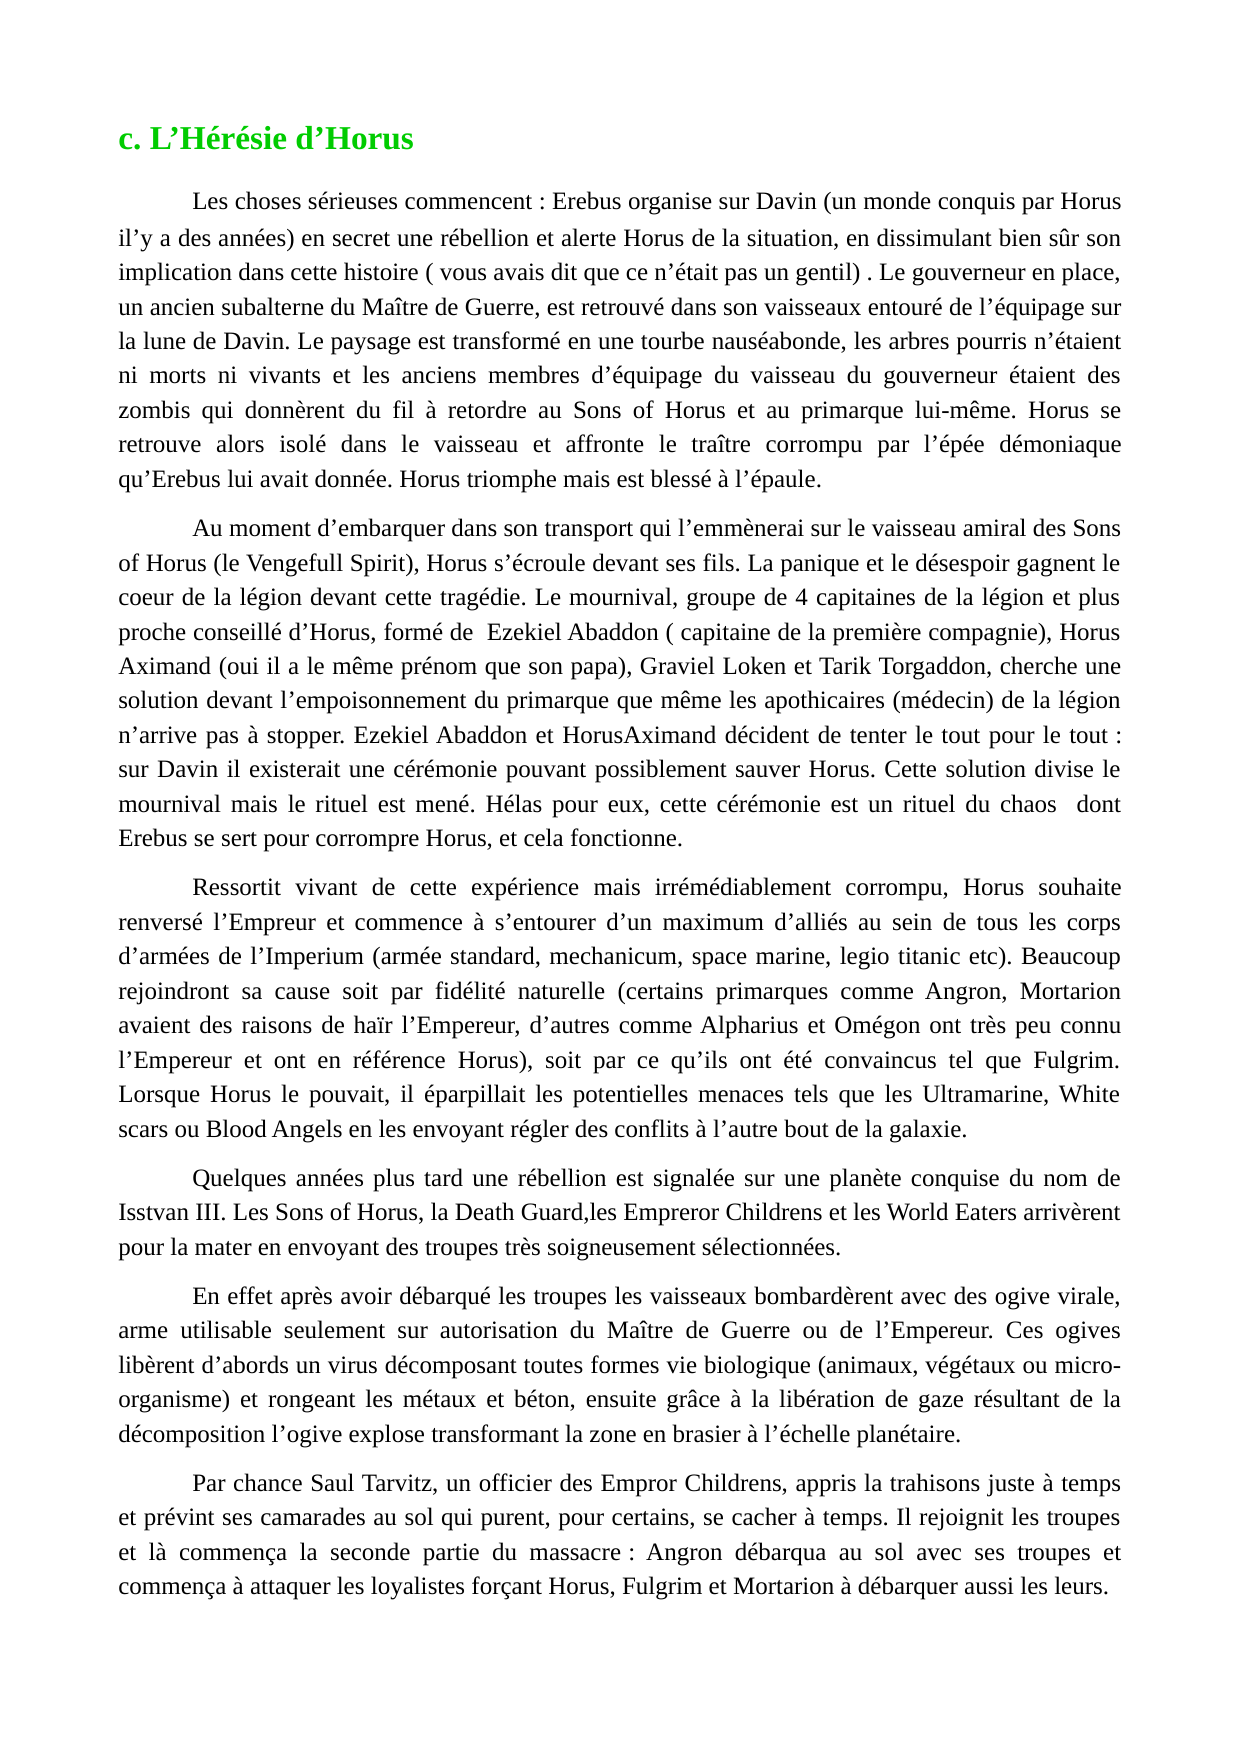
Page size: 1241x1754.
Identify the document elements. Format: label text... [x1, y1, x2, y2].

text Ressortit vivant de cette expérience mais irrémédiablement corrompu, Horus souhaite renversé l’Empreur et commence à s’entourer d’un maximum d’alliés au sein de tous les corps d’armées de l’Imperium (armée standard, mechanicum, space marine, legio titanic etc). Beaucoup rejoindront sa cause soit par fidélité naturelle (certains primarques comme Angron, Mortarion avaient des raisons de haïr l’Empereur, d’autres comme Alpharius et Omégon ont très peu connu l’Empereur et ont en référence Horus), soit par ce qu’ils ont été convaincus tel que Fulgrim. Lorsque Horus le pouvait, il éparpillait les potentielles menaces tels que les Ultramarine, White scars ou Blood Angels en les envoyant régler des conflits à l’autre bout de la galaxie. [118, 872, 1122, 1143]
text c. L’Hérésie d’Horus [118, 118, 1122, 156]
text Quelques années plus tard une rébellion est signalée sur une planète conquise du nom de Isstvan III. Les Sons of Horus, la Death Guard,les Empreror Childrens et les World Eaters arrivèrent pour la mater en envoyant des troupes très soigneusement sélectionnées. [118, 1163, 1122, 1261]
text En effet après avoir débarqué les troupes les vaisseaux bombardèrent avec des ogive virale, arme utilisable seulement sur autorisation du Maître de Guerre ou de l’Empereur. Ces ogives libèrent d’abords un virus décomposant toutes formes vie biologique (animaux, végétaux ou micro-organisme) et rongeant les métaux et béton, ensuite grâce à la libération de gaze résultant de la décomposition l’ogive explose transformant la zone en brasier à l’échelle planétaire. [118, 1281, 1122, 1448]
text Au moment d’embarquer dans son transport qui l’emmènerai sur le vaisseau amiral des Sons of Horus (le Vengefull Spirit), Horus s’écroule devant ses fils. La panique et le désespoir gagnent le coeur de la légion devant cette tragédie. Le mournival, groupe de 4 capitaines de la légion et plus proche conseillé d’Horus, formé de Ezekiel Abaddon ( capitaine de la première compagnie), Horus Aximand (oui il a le même prénom que son papa), Graviel Loken et Tarik Torgaddon, cherche une solution devant l’empoisonnement du primarque que même les apothicaires (médecin) de la légion n’arrive pas à stopper. Ezekiel Abaddon et HorusAximand décident de tenter le tout pour le tout : sur Davin il existerait une cérémonie pouvant possiblement sauver Horus. Cette solution divise le mournival mais le rituel est mené. Hélas pour eux, cette cérémonie est un rituel du chaos dont Erebus se sert pour corrompre Horus, et cela fonctionne. [118, 513, 1122, 852]
text Par chance Saul Tarvitz, un officier des Empror Childrens, appris la trahisons juste à temps et prévint ses camarades au sol qui purent, pour certains, se cacher à temps. Il rejoignit les troupes et là commença la seconde partie du massacre : Angron débarqua au sol avec ses troupes et commença à attaquer les loyalistes forçant Horus, Fulgrim et Mortarion à débarquer aussi les leurs. [118, 1468, 1122, 1600]
text Les choses sérieuses commencent : Erebus organise sur Davin (un monde conquis par Horus il’y a des années) en secret une rébellion et alerte Horus de la situation, en dissimulant bien sûr son implication dans cette histoire ( vous avais dit que ce n’était pas un gentil) . Le gouverneur en place, un ancien subalterne du Maître de Guerre, est retrouvé dans son vaisseaux entouré de l’équipage sur la lune de Davin. Le paysage est transformé en une tourbe nauséabonde, les arbres pourris n’étaient ni morts ni vivants et les anciens membres d’équipage du vaisseau du gouverneur étaient des zombis qui donnèrent du fil à retordre au Sons of Horus et au primarque lui-même. Horus se retrouve alors isolé dans le vaisseau et affronte le traître corrompu par l’épée démoniaque qu’Erebus lui avait donnée. Horus triomphe mais est blessé à l’épaule. [118, 179, 1122, 493]
